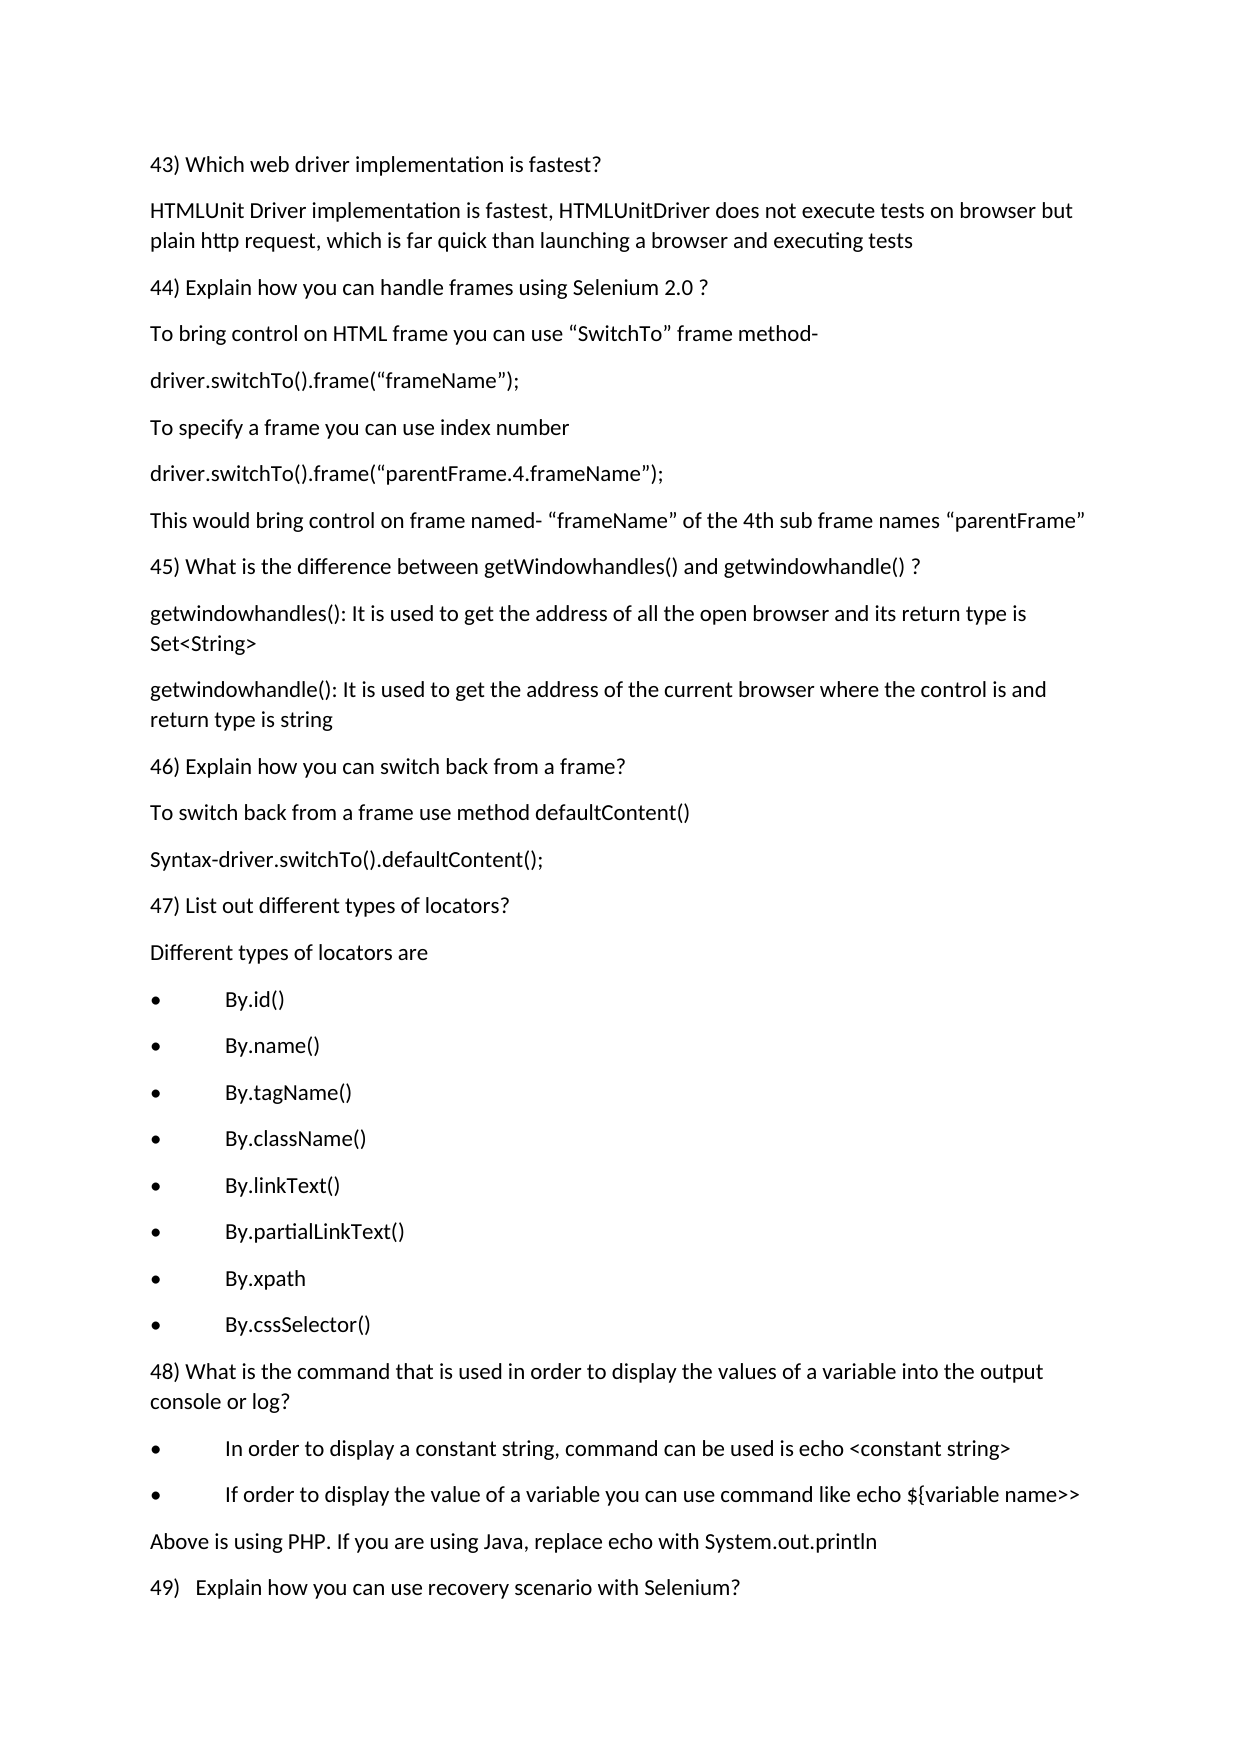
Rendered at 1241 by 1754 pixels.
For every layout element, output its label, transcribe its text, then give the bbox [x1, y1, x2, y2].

text To bring control on HTML frame you can use “SwitchTo” frame method- [150, 319, 1090, 348]
text 49) Explain how you can use recovery scenario with Selenium? [150, 1573, 1090, 1601]
text • In order to display a constant string, command can be used is echo <constant string> [150, 1434, 1090, 1462]
text • If order to display the value of a variable you can use command like echo ${variable name>> [150, 1480, 1090, 1508]
text HTMLUnit Driver implementation is fastest, HTMLUnitDriver does not execute tests on browser but plain http request, which is far quick than launching a browser and executing tests [150, 197, 1090, 254]
text 46) Explain how you can switch back from a frame? [150, 752, 1090, 780]
text driver.switchTo().frame(“frameName”); [150, 366, 1090, 394]
text • By.partialLinkText() [150, 1217, 1090, 1246]
text 43) Which web driver implementation is fastest? [150, 150, 1090, 178]
text driver.switchTo().frame(“parentFrame.4.frameName”); [150, 459, 1090, 487]
text To switch back from a frame use method defaultContent() [150, 798, 1090, 826]
text Different types of locators are [150, 938, 1090, 966]
text getwindowhandles(): It is used to get the address of all the open browser and its return type is Set<String> [150, 599, 1090, 657]
text To specify a frame you can use index number [150, 413, 1090, 441]
text 45) What is the difference between getWindowhandles() and getwindowhandle() ? [150, 552, 1090, 580]
text • By.linkText() [150, 1171, 1090, 1199]
text • By.tagName() [150, 1078, 1090, 1106]
text 44) Explain how you can handle frames using Selenium 2.0 ? [150, 273, 1090, 301]
text • By.cssSelector() [150, 1311, 1090, 1339]
text This would bring control on frame named- “frameName” of the 4th sub frame names “parentFrame” [150, 506, 1090, 534]
text • By.className() [150, 1124, 1090, 1152]
text • By.id() [150, 985, 1090, 1013]
text • By.name() [150, 1031, 1090, 1059]
text • By.xpath [150, 1264, 1090, 1292]
text 48) What is the command that is used in order to display the values of a variable into the output console or log? [150, 1357, 1090, 1415]
text 47) List out different types of locators? [150, 892, 1090, 919]
text Above is using PHP. If you are using Java, replace echo with System.out.println [150, 1527, 1090, 1555]
text getwindowhandle(): It is used to get the address of the current browser where the control is and return type is string [150, 675, 1090, 733]
text Syntax-driver.switchTo().defaultContent(); [150, 845, 1090, 873]
